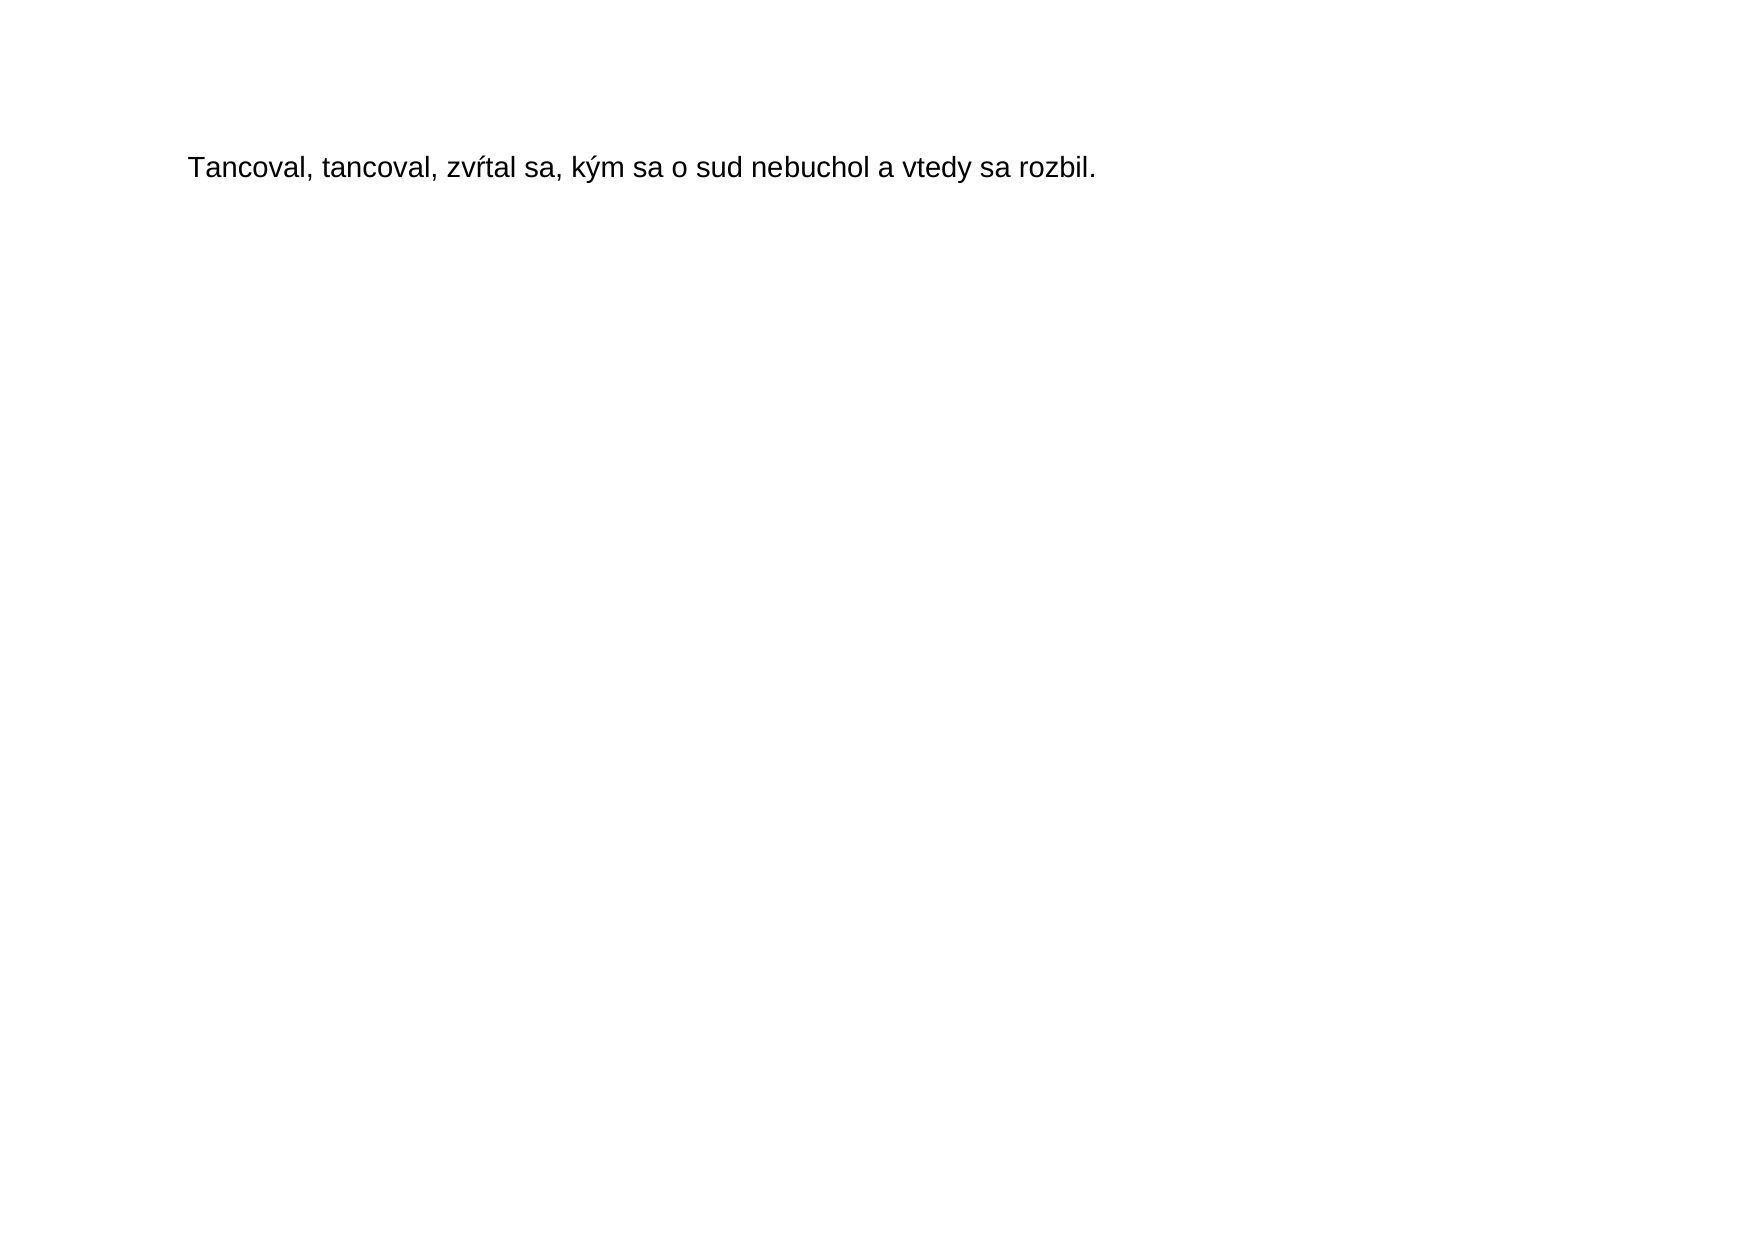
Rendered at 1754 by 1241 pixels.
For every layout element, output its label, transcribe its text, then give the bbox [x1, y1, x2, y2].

text Tancoval, tancoval, zvŕtal sa, kým sa o sud ne­buchol a vtedy sa rozbil. [150, 150, 1243, 183]
